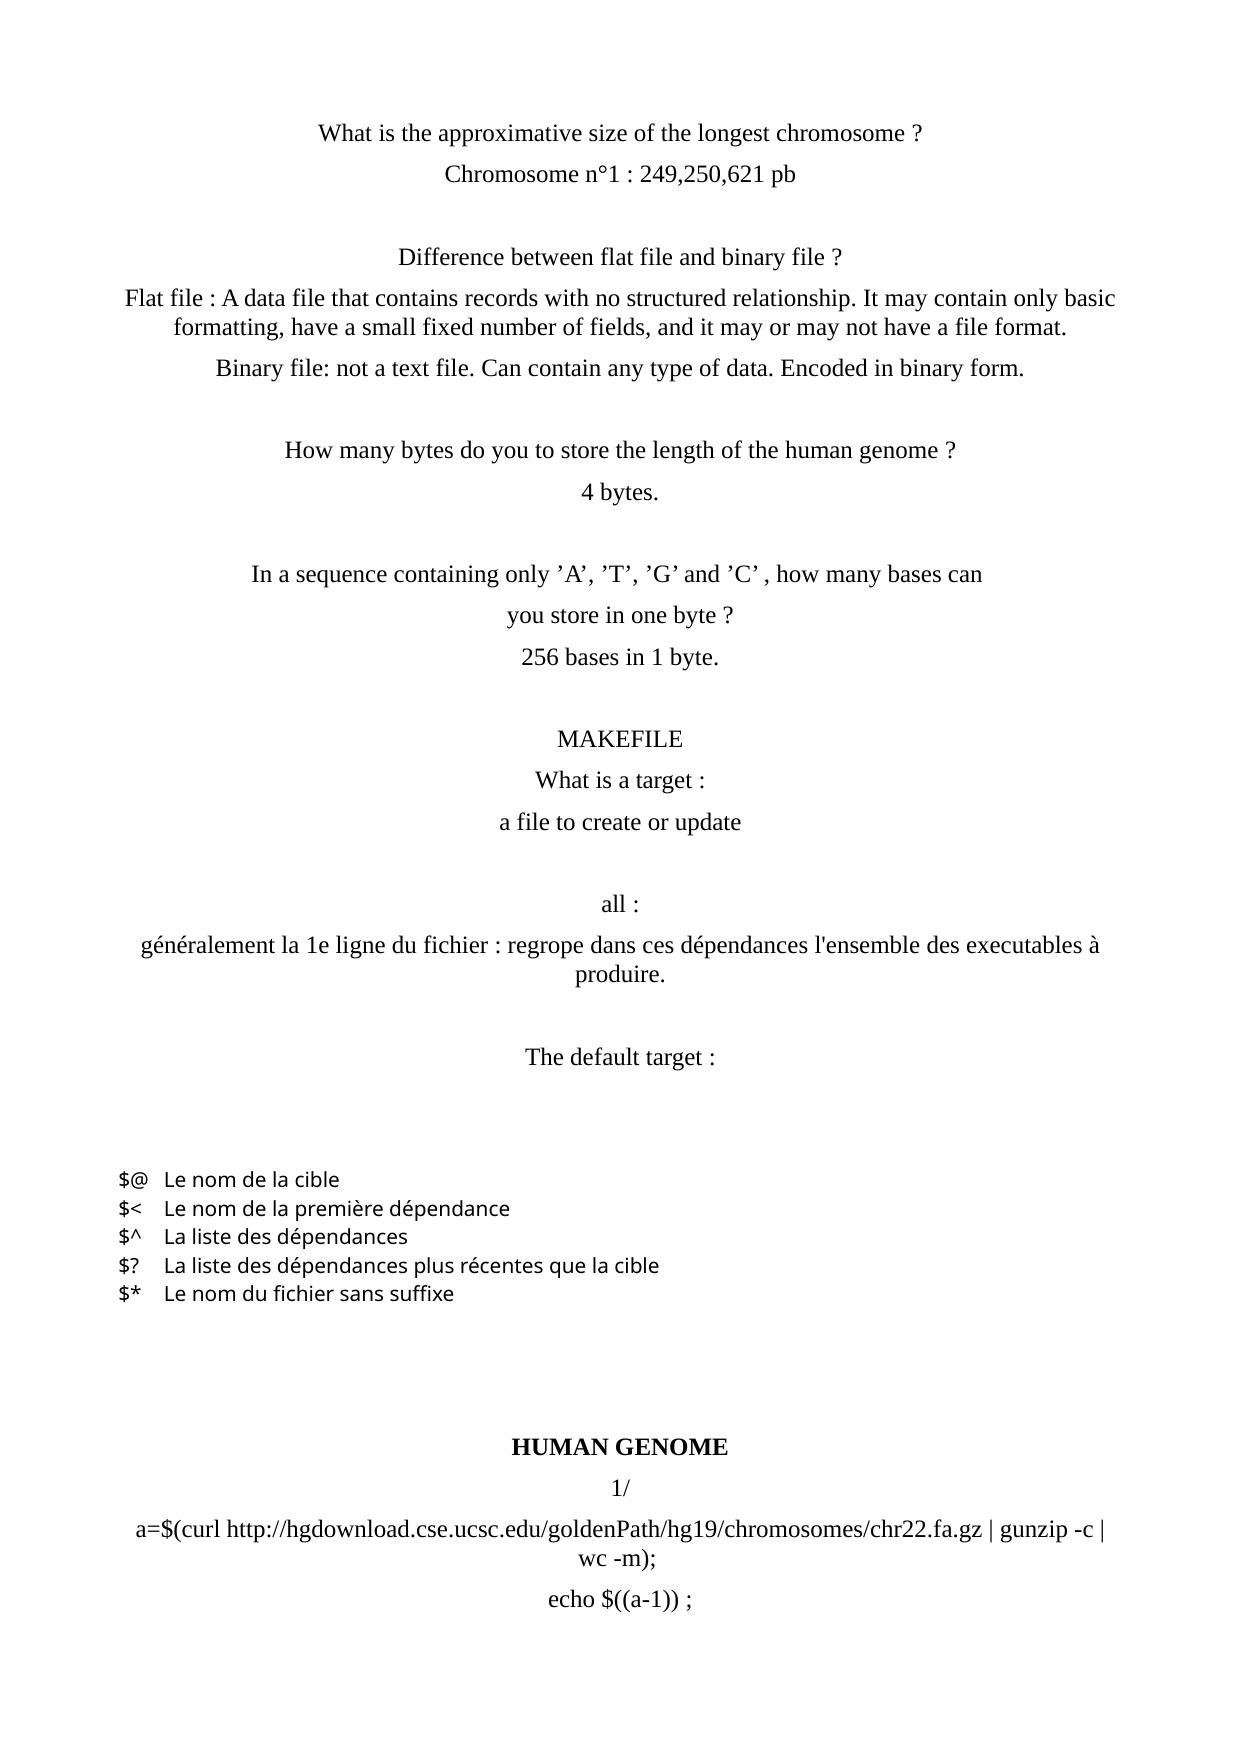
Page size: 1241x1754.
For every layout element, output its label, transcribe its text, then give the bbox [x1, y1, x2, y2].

text 4 bytes. [118, 477, 1122, 506]
text Binary file: not a text file. Can contain any type of data. Encoded in binary form. [118, 353, 1122, 382]
text 1/ [118, 1473, 1122, 1502]
table_cell $? [118, 1251, 163, 1279]
text Difference between flat file and binary file ? [118, 242, 1122, 271]
text Flat file : A data file that contains records with no structured relationship. It may contain only basic formatting, have a small fixed number of fields, and it may or may not have a file format. [118, 283, 1122, 341]
table_header Le nom de la cible [164, 1166, 712, 1194]
table_cell La liste des dépendances plus récentes que la cible [164, 1251, 712, 1279]
text Chromosome n°1 : 249,250,621 pb [118, 159, 1122, 188]
text HUMAN GENOME [118, 1432, 1122, 1460]
table_cell Le nom de la première dépendance [164, 1194, 712, 1222]
table_cell La liste des dépendances [164, 1223, 712, 1251]
table_cell $* [118, 1279, 163, 1308]
text In a sequence containing only ’A’, ’T’, ’G’ and ’C’ , how many bases can [118, 559, 1122, 588]
text What is the approximative size of the longest chromosome ? [118, 118, 1122, 147]
text echo $((a-1)) ; [118, 1584, 1122, 1613]
text you store in one byte ? [118, 601, 1122, 629]
table_cell Le nom du fichier sans suffixe [164, 1279, 712, 1308]
text How many bytes do you to store the length of the human genome ? [118, 436, 1122, 464]
text all : [118, 889, 1122, 918]
text The default target : [118, 1042, 1122, 1071]
text a=$(curl http://hgdownload.cse.ucsc.edu/goldenPath/hg19/chromosomes/chr22.fa.gz | gunzip -c | wc -m); [118, 1514, 1122, 1572]
text What is a target : [118, 766, 1122, 794]
table_cell $^ [118, 1223, 163, 1251]
text généralement la 1e ligne du fichier : regrope dans ces dépendances l'ensemble des executables à produire. [118, 931, 1122, 988]
text 256 bases in 1 byte. [118, 642, 1122, 671]
text MAKEFILE [118, 724, 1122, 753]
table_cell $< [118, 1194, 163, 1222]
text a file to create or update [118, 807, 1122, 836]
table_header $@ [118, 1166, 163, 1194]
